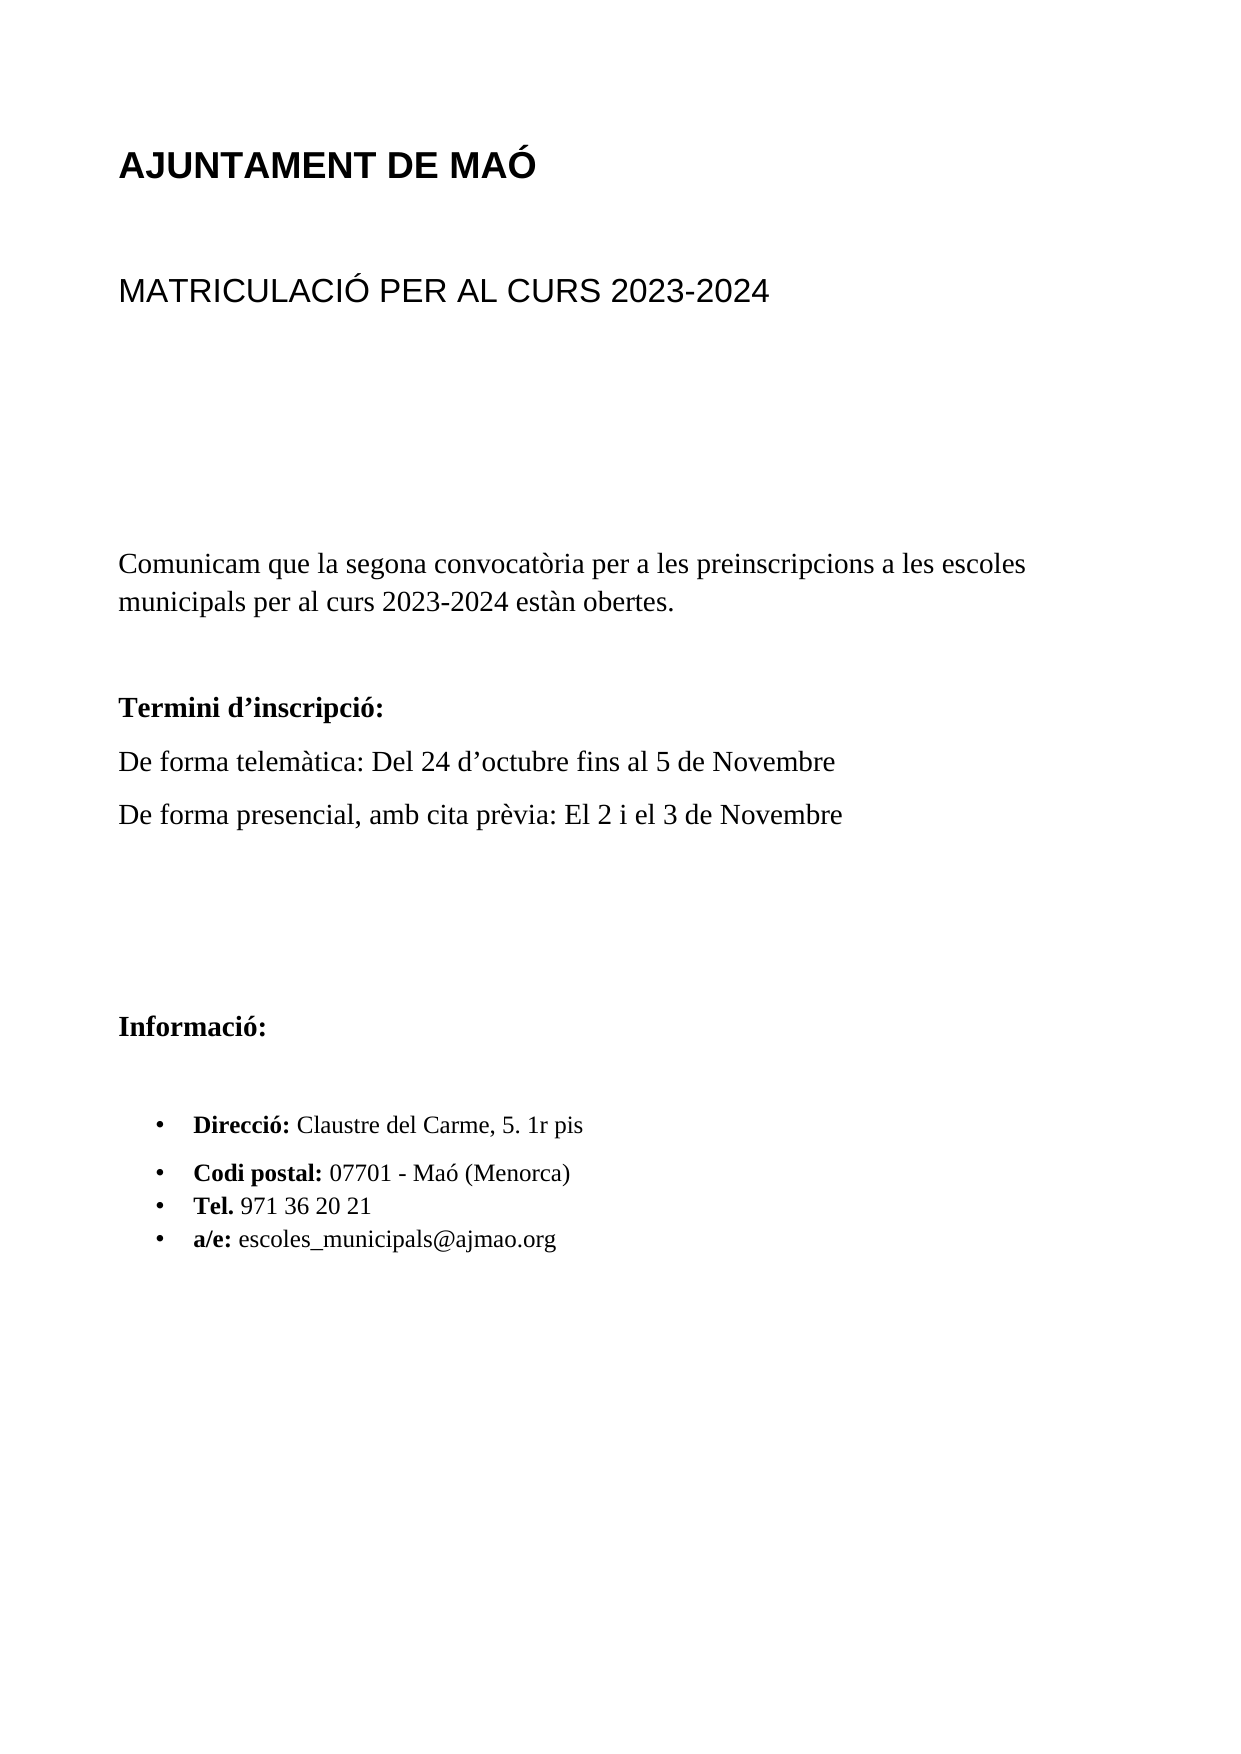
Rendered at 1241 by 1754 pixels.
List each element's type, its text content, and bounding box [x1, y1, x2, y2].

text Comunicam que la segona convocatòria per a les preinscripcions a les escoles municipals per al curs 2023-2024 estàn obertes. [118, 546, 1122, 618]
subtitle AJUNTAMENT DE MAÓ [118, 143, 1122, 186]
text De forma presencial, amb cita prèvia: El 2 i el 3 de Novembre [118, 797, 1122, 830]
text Termini d’inscripció: [118, 691, 1122, 724]
subtitle MATRICULACIÓ PER AL CURS 2023-2024 [118, 271, 1122, 310]
text De forma telemàtica: Del 24 d’octubre fins al 5 de Novembre [118, 744, 1122, 777]
list Direcció: Claustre del Carme, 5. 1r pis [156, 1110, 1122, 1139]
list Tel. 971 36 20 21 [156, 1191, 1122, 1219]
list Codi postal: 07701 - Maó (Menorca) [156, 1158, 1122, 1186]
text Informació: [118, 1009, 1122, 1043]
list a/e: escoles_municipals@ajmao.org [156, 1224, 1122, 1252]
